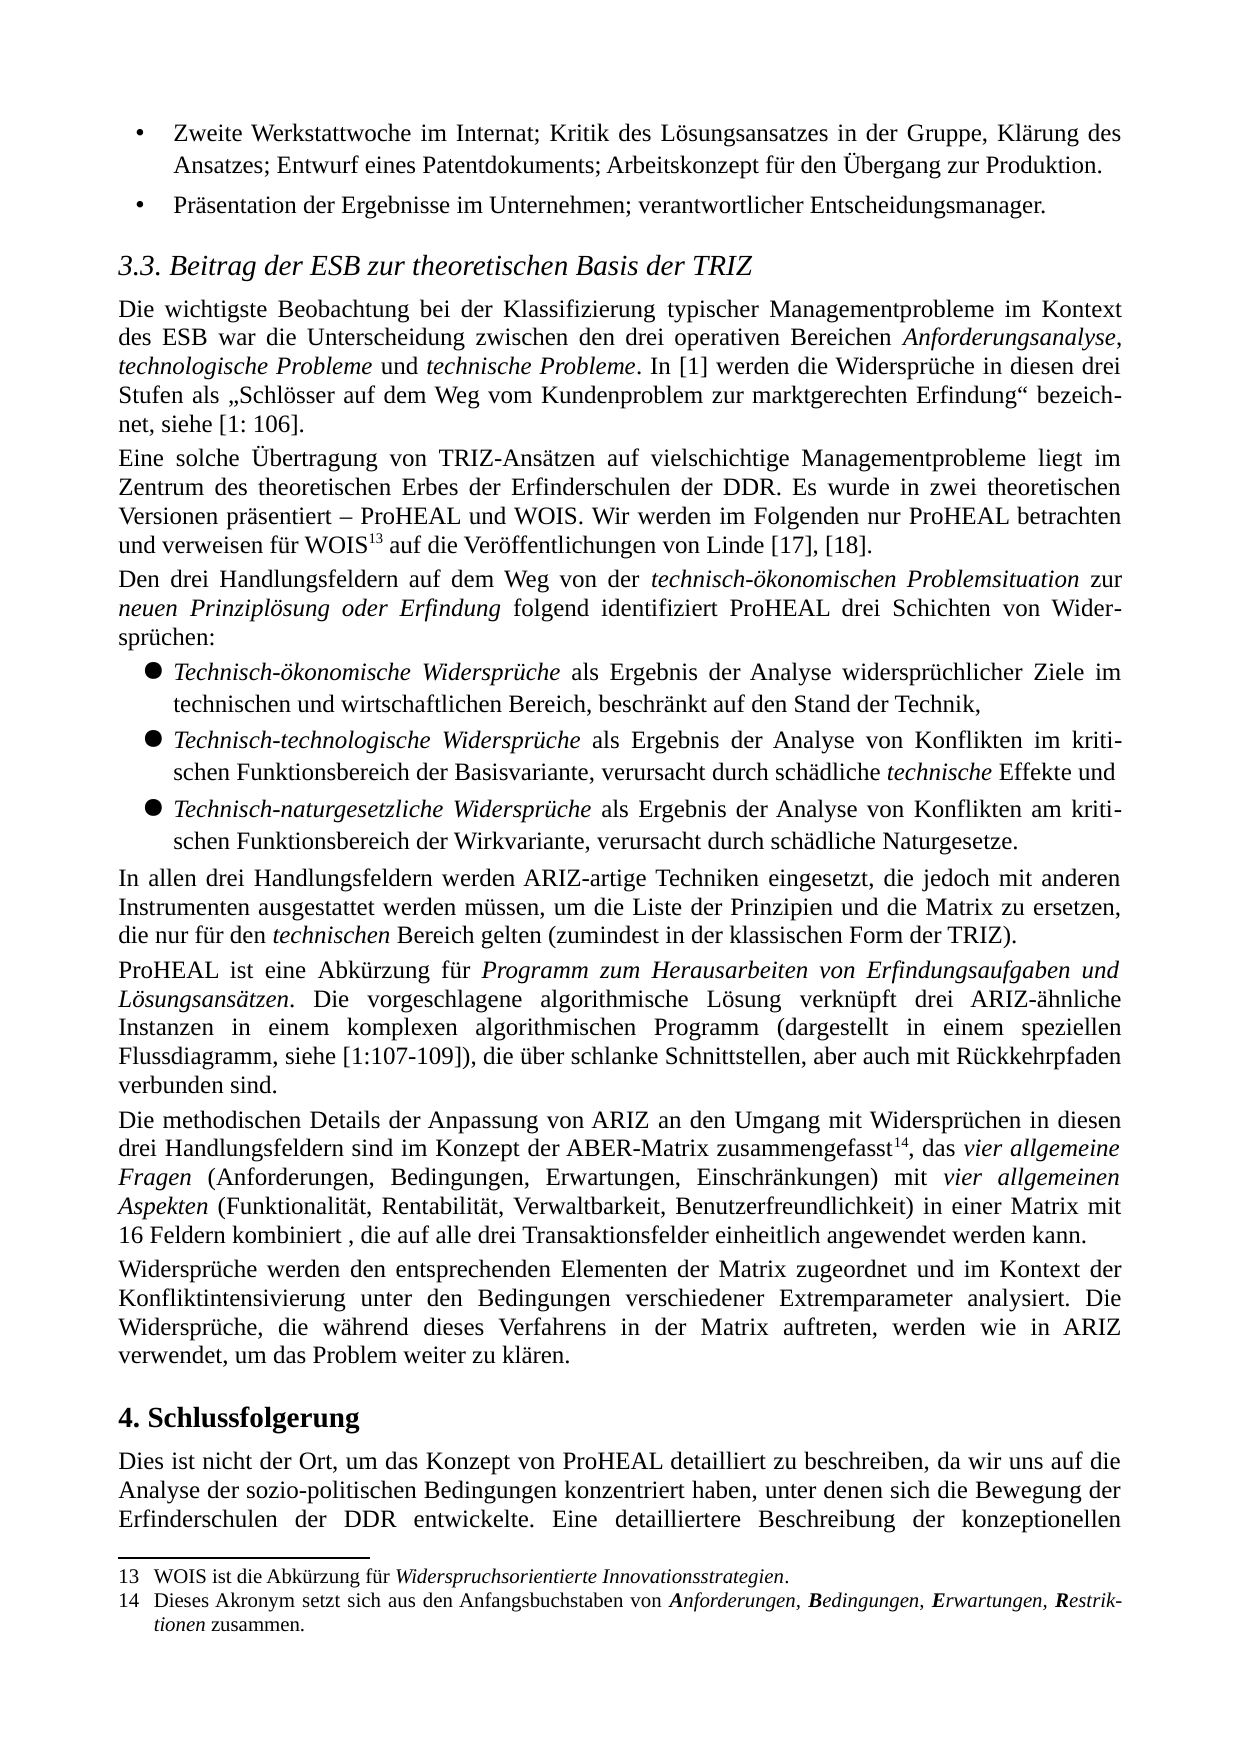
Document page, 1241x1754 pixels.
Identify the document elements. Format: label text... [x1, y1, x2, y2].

text WOIS ist die Abkürzung für Widerspruchsorientierte Innovationsstrategien. [118, 1564, 1122, 1588]
subtitle 4. Schlussfolgerung [118, 1400, 1122, 1434]
list Technisch-technologische Widersprüche als Ergebnis der Analyse von Konflikten im kriti­schen Funktionsbereich der Basisvariante, verursacht durch schädliche technische Effekte und [173, 725, 1122, 788]
subtitle 3.3. Beitrag der ESB zur theoretischen Basis der TRIZ [118, 248, 1122, 281]
list Präsentation der Ergebnisse im Unternehmen; verantwortlicher Entscheidungsmanager. [136, 187, 1122, 221]
text Den drei Handlungsfeldern auf dem Weg von der technisch-ökonomischen Problemsituation zur neuen Prinziplösung oder Erfindung folgend identifiziert ProHEAL drei Schichten von Wider­sprüchen: [118, 564, 1122, 651]
text ProHEAL ist eine Abkürzung für Programm zum Herausarbeiten von Erfindungsaufgaben und Lösungsansätzen. Die vorgeschlagene algorithmische Lösung verknüpft drei ARIZ-ähnliche Instanzen in einem komplexen algorithmischen Programm (dargestellt in einem speziellen Flussdiagramm, siehe [1:107-109]), die über schlanke Schnittstellen, aber auch mit Rückkehrpfaden verbunden sind. [118, 955, 1122, 1099]
text Die wichtigste Beobachtung bei der Klassifizierung typischer Managementprobleme im Kontext des ESB war die Unterscheidung zwischen den drei operativen Bereichen Anforderungsanalyse, technologische Probleme und technische Probleme. In [1] werden die Widersprüche in diesen drei Stufen als „Schlösser auf dem Weg vom Kundenproblem zur marktgerechten Erfindung“ bezeich­net, siehe [1: 106]. [118, 294, 1122, 437]
text Widersprüche werden den entsprechenden Elementen der Matrix zugeordnet und im Kontext der Konfliktintensivierung unter den Bedingungen verschiedener Extremparameter analysiert. Die Widersprüche, die während dieses Verfahrens in der Matrix auftreten, werden wie in ARIZ verwendet, um das Problem weiter zu klären. [118, 1254, 1122, 1369]
list Zweite Werkstattwoche im Internat; Kritik des Lösungsansatzes in der Gruppe, Klärung des Ansatzes; Entwurf eines Patentdokuments; Arbeitskonzept für den Übergang zur Produktion. [136, 118, 1122, 181]
text Eine solche Übertragung von TRIZ-Ansätzen auf vielschichtige Managementprobleme liegt im Zentrum des theoretischen Erbes der Erfinderschulen der DDR. Es wurde in zwei theoretischen Versionen präsentiert – ProHEAL und WOIS. Wir werden im Folgenden nur ProHEAL betrachten und verweisen für WOIS auf die Veröffentlichungen von Linde [17], [18]. [118, 443, 1122, 558]
list Technisch-ökonomische Widersprüche als Ergebnis der Analyse widersprüchlicher Ziele im technischen und wirtschaftlichen Bereich, beschränkt auf den Stand der Technik, [173, 657, 1122, 719]
text Dies ist nicht der Ort, um das Konzept von ProHEAL detailliert zu beschreiben, da wir uns auf die Analyse der sozio-politischen Bedingungen konzentriert haben, unter denen sich die Bewegung der Erfinderschulen der DDR entwickelte. Eine detailliertere Beschreibung der konzeptionellen [118, 1446, 1122, 1533]
list Technisch-naturgesetzliche Widersprüche als Ergebnis der Analyse von Konflikten am kriti­schen Funktionsbereich der Wirkvariante, verursacht durch schädliche Naturgesetze. [173, 794, 1122, 857]
text Die methodischen Details der Anpassung von ARIZ an den Umgang mit Widersprüchen in diesen drei Handlungsfeldern sind im Konzept der ABER-Matrix zusammengefasst, das vier allgemeine Fragen (Anforderungen, Bedingungen, Erwartungen, Einschränkungen) mit vier allgemeinen Aspekten (Funktionalität, Rentabilität, Verwaltbarkeit, Benutzerfreundlichkeit) in einer Matrix mit 16 Feldern kombiniert , die auf alle drei Transaktionsfelder einheitlich angewendet werden kann. [118, 1105, 1122, 1248]
text In allen drei Handlungsfeldern werden ARIZ-artige Techniken eingesetzt, die jedoch mit anderen Instrumenten ausgestattet werden müssen, um die Liste der Prinzipien und die Matrix zu ersetzen, die nur für den technischen Bereich gelten (zumindest in der klassischen Form der TRIZ). [118, 863, 1122, 949]
text Dieses Akronym setzt sich aus den Anfangsbuchstaben von Anforderungen, Bedingungen, Erwartungen, Restrik­tionen zusammen. [118, 1588, 1122, 1636]
